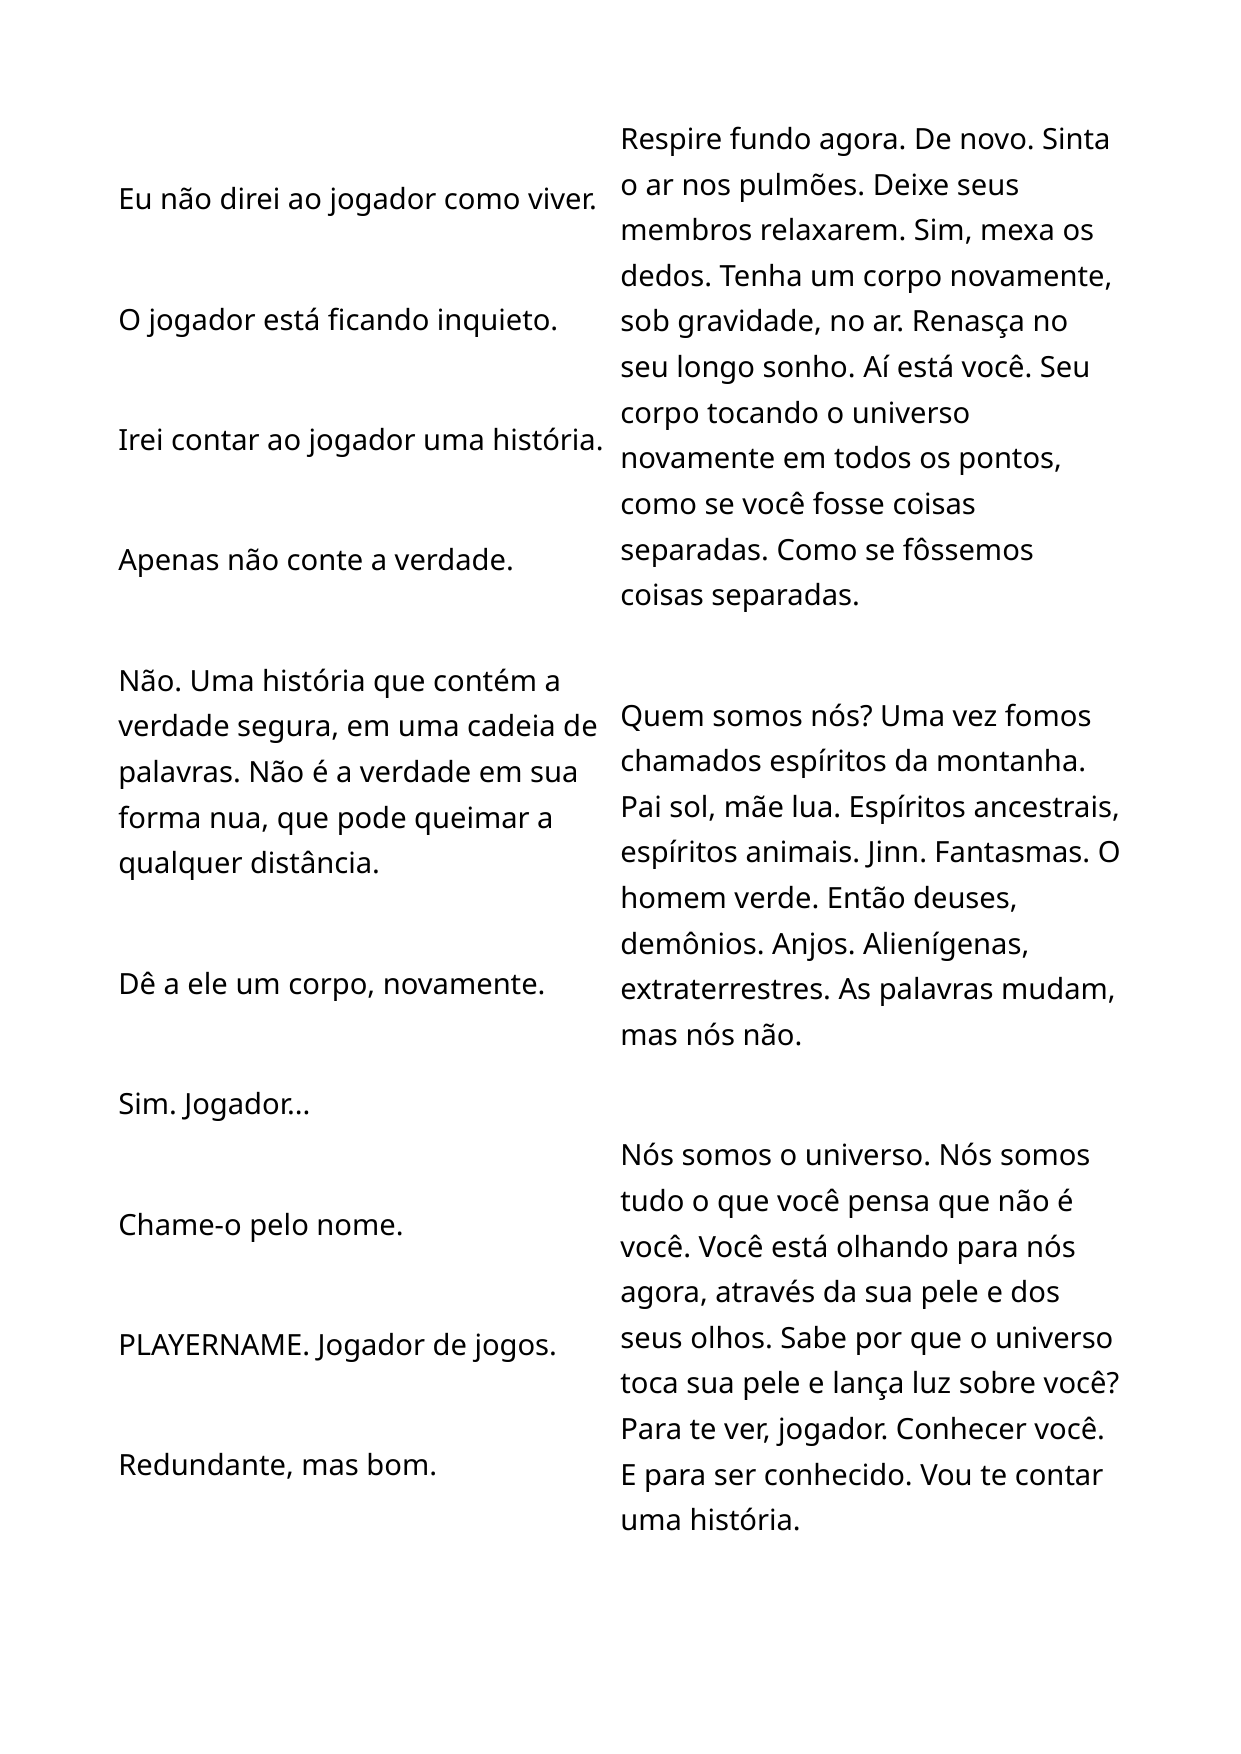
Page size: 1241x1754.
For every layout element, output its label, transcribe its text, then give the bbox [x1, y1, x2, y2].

text Sim. Jogador... [118, 1083, 620, 1123]
text Nós somos o universo. Nós somos tudo o que você pensa que não é você. Você está olhando para nós agora, através da sua pele e dos seus olhos. Sabe por que o universo toca sua pele e lança luz sobre você? Para te ver, jogador. Conhecer você. E para ser conhecido. Vou te contar uma história. [620, 1134, 1122, 1539]
text Eu não direi ao jogador como viver. [118, 178, 620, 218]
text Irei contar ao jogador uma história. [118, 419, 620, 459]
text PLAYERNAME. Jogador de jogos. [118, 1324, 620, 1364]
text Apenas não conte a verdade. [118, 539, 620, 579]
text Quem somos nós? Uma vez fomos chamados espíritos da montanha. Pai sol, mãe lua. Espíritos ancestrais, espíritos animais. Jinn. Fantasmas. O homem verde. Então deuses, demônios. Anjos. Alienígenas, extraterrestres. As palavras mudam, mas nós não. [620, 695, 1122, 1054]
text Não. Uma história que contém a verdade segura, em uma cadeia de palavras. Não é a verdade em sua forma nua, que pode queimar a qualquer distância. [118, 660, 620, 882]
text Dê a ele um corpo, novamente. [118, 963, 620, 1003]
text Chame-o pelo nome. [118, 1204, 620, 1243]
text Redundante, mas bom. [118, 1444, 620, 1484]
text Respire fundo agora. De novo. Sinta o ar nos pulmões. Deixe seus membros relaxarem. Sim, mexa os dedos. Tenha um corpo novamente, sob gravidade, no ar. Renasça no seu longo sonho. Aí está você. Seu corpo tocando o universo novamente em todos os pontos, como se você fosse coisas separadas. Como se fôssemos coisas separadas. [620, 118, 1122, 614]
text O jogador está ficando inquieto. [118, 299, 620, 338]
